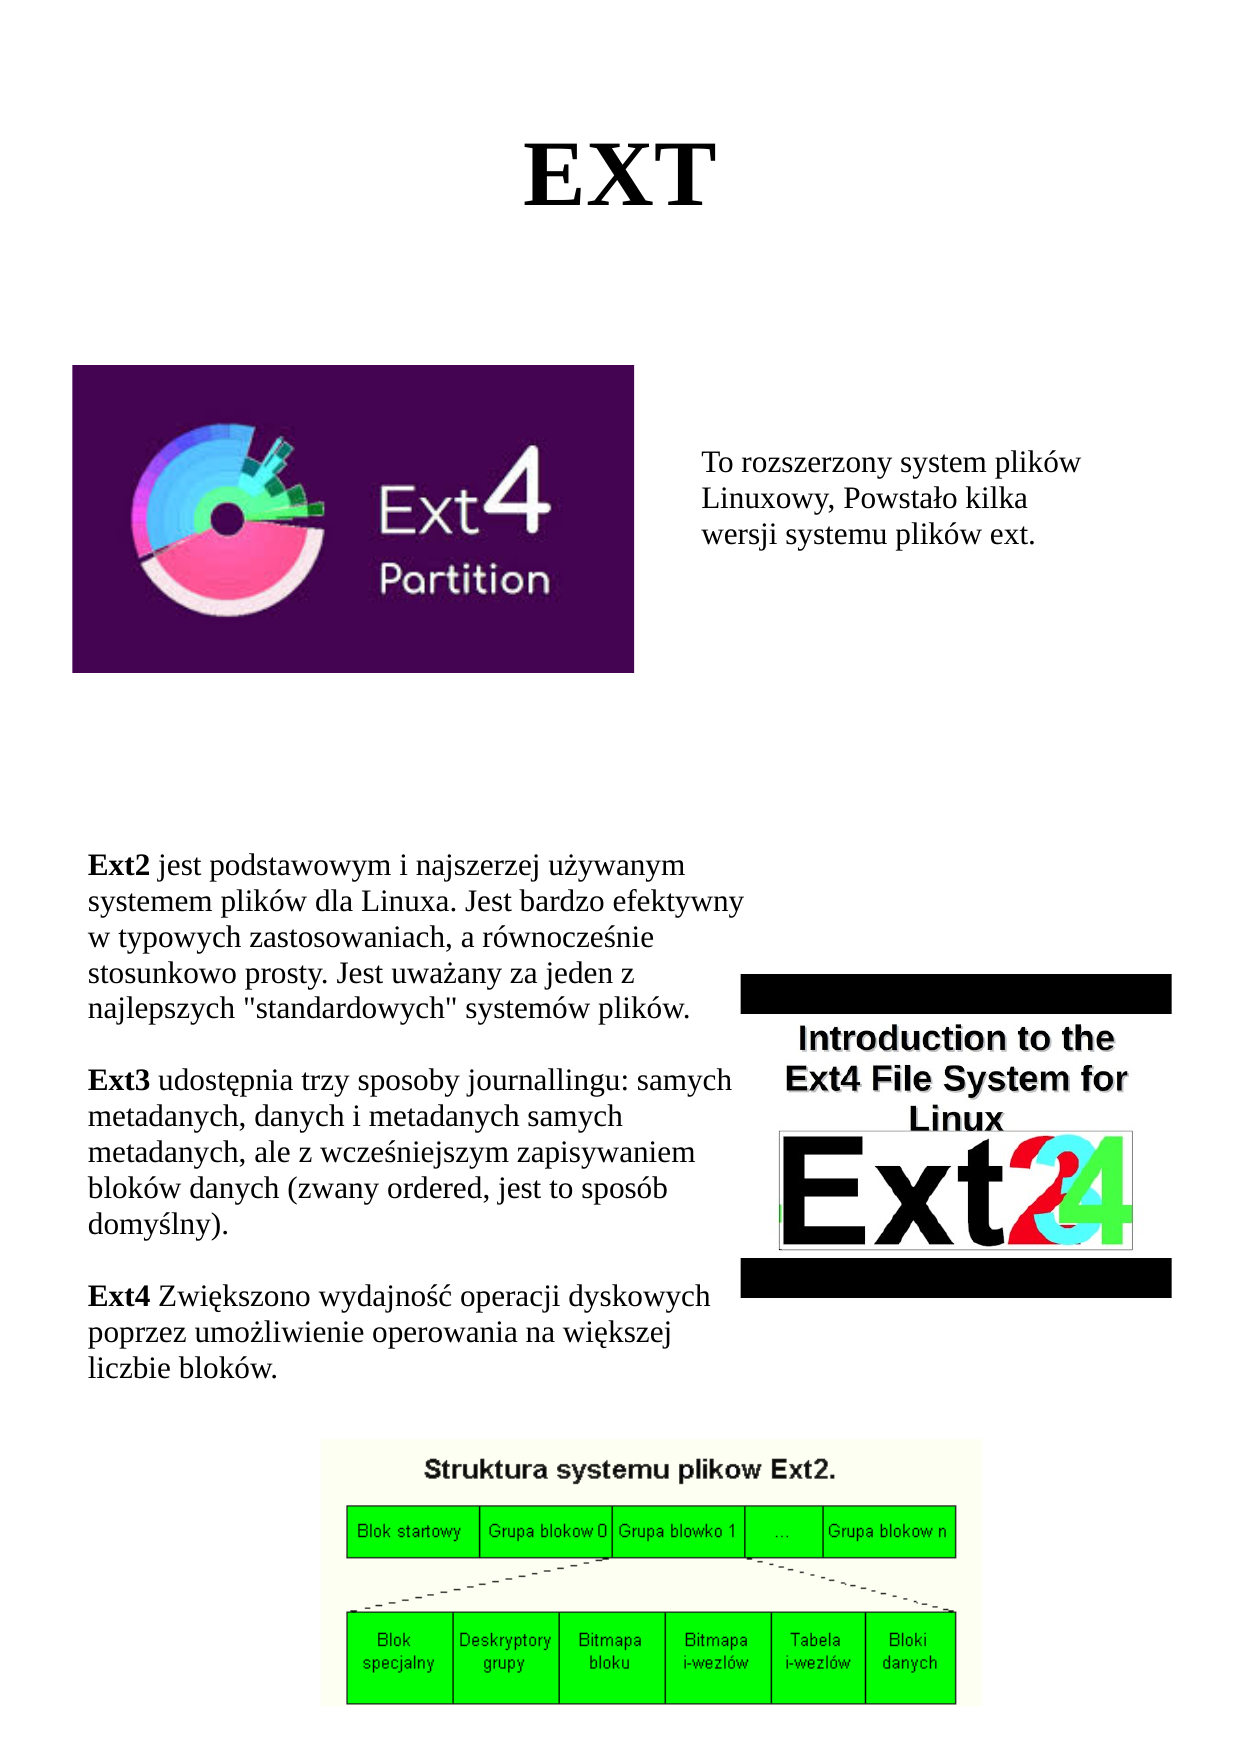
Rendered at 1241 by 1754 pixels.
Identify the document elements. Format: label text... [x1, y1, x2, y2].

picture [320, 1439, 983, 1706]
picture [740, 974, 1172, 1298]
picture [72, 365, 635, 673]
text EXT [118, 118, 1122, 226]
